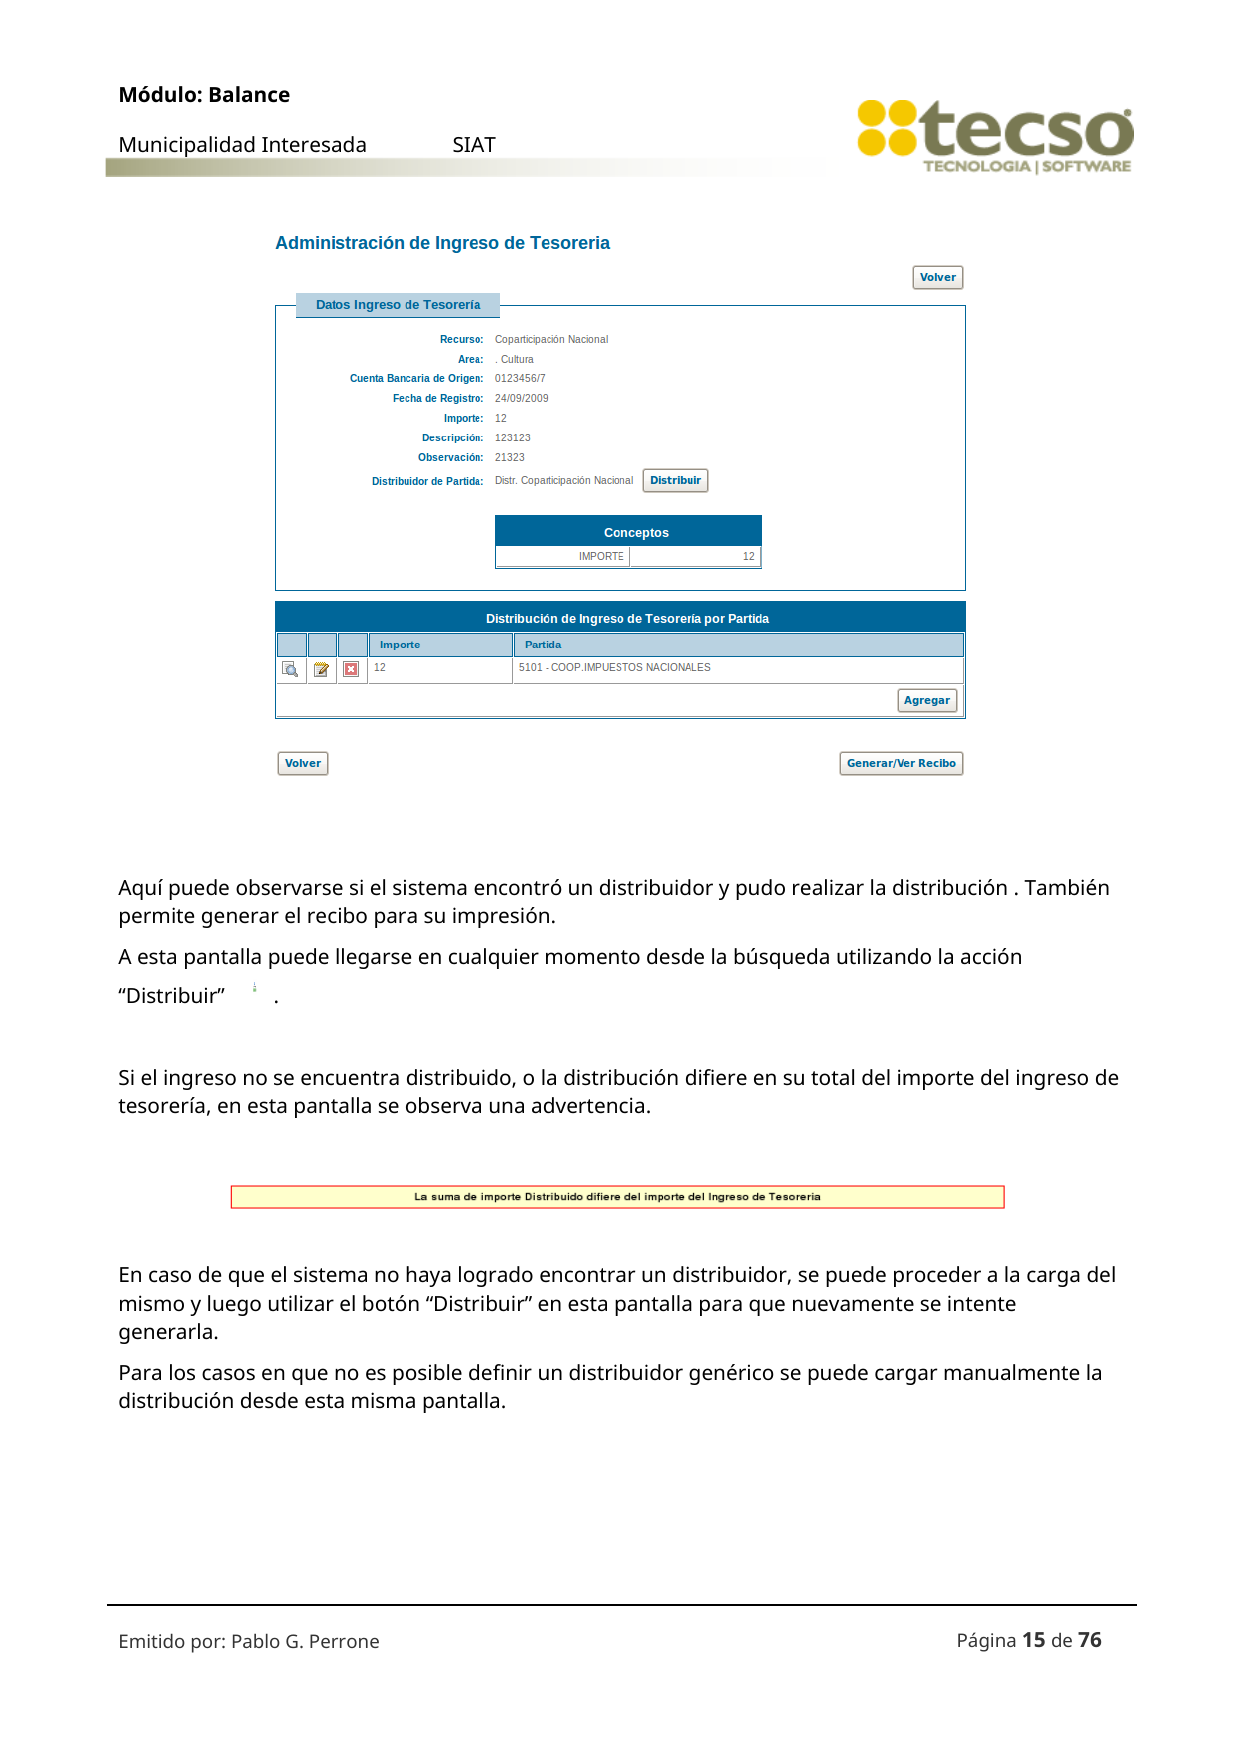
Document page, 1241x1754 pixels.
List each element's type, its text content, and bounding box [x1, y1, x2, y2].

picture [265, 228, 975, 785]
text En caso de que el sistema no haya logrado encontrar un distribuidor, se puede proceder a la carga del mismo y luego utilizar el botón “Distribuir” en esta pantalla para que nuevamente se intente generarla. [118, 1260, 1122, 1346]
picture [105, 100, 1134, 177]
text A esta pantalla puede llegarse en cualquier momento desde la búsqueda utilizando la acción “Distribuir” . [118, 942, 1122, 1010]
text Si el ingreso no se encuentra distribuido, o la distribución difiere en su total del importe del ingreso de tesorería, en esta pantalla se observa una advertencia. [118, 1063, 1122, 1120]
text Para los casos en que no es posible definir un distribuidor genérico se puede cargar manualmente la distribución desde esta misma pantalla. [118, 1358, 1122, 1415]
picture [222, 1175, 1018, 1218]
text Aquí puede observarse si el sistema encontró un distribuidor y pudo realizar la distribución . También permite generar el recibo para su impresión. [118, 873, 1122, 930]
picture [252, 979, 257, 995]
